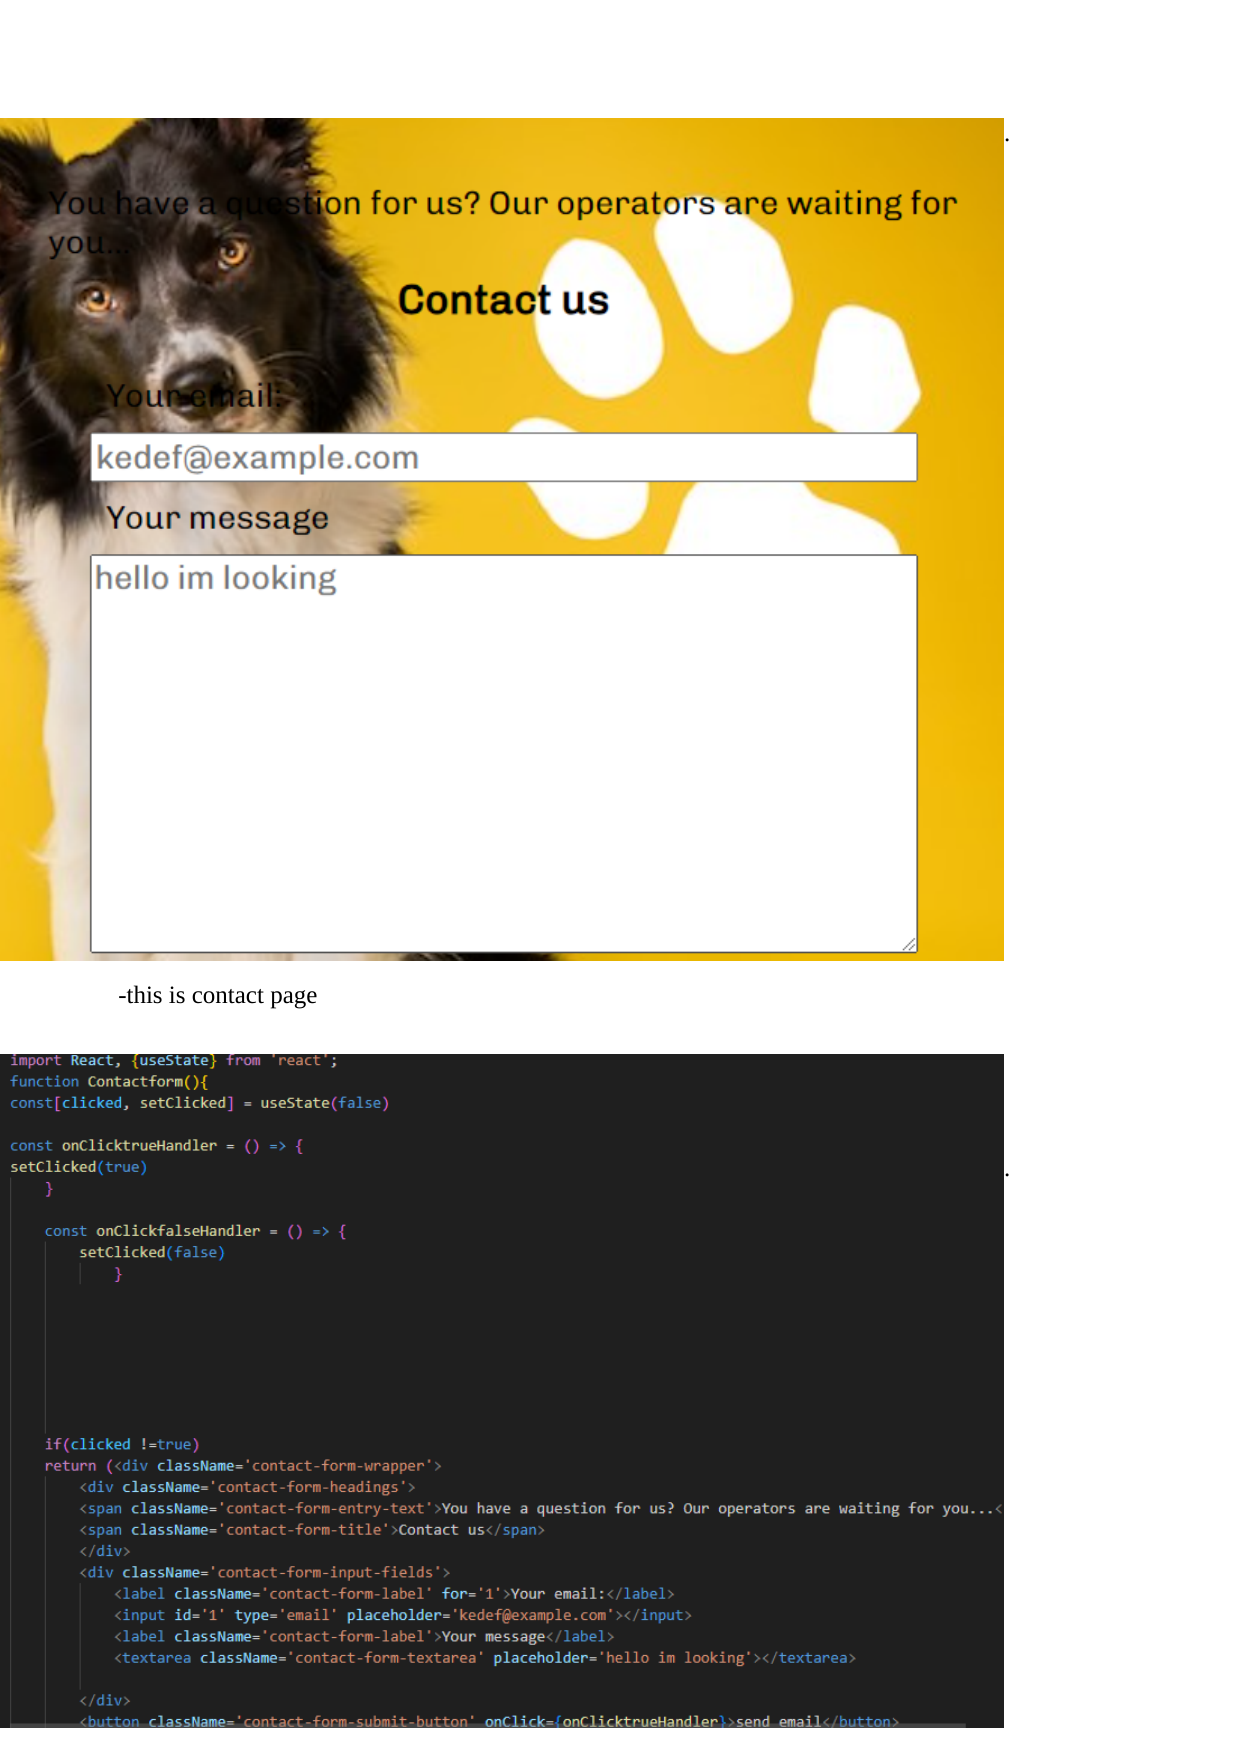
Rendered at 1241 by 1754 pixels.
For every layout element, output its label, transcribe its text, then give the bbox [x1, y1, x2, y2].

text . [1004, 1153, 1122, 1182]
picture [0, 118, 1004, 961]
text . [1004, 118, 1122, 147]
text -this is contact page [118, 981, 1122, 1009]
picture [0, 1054, 1004, 1728]
